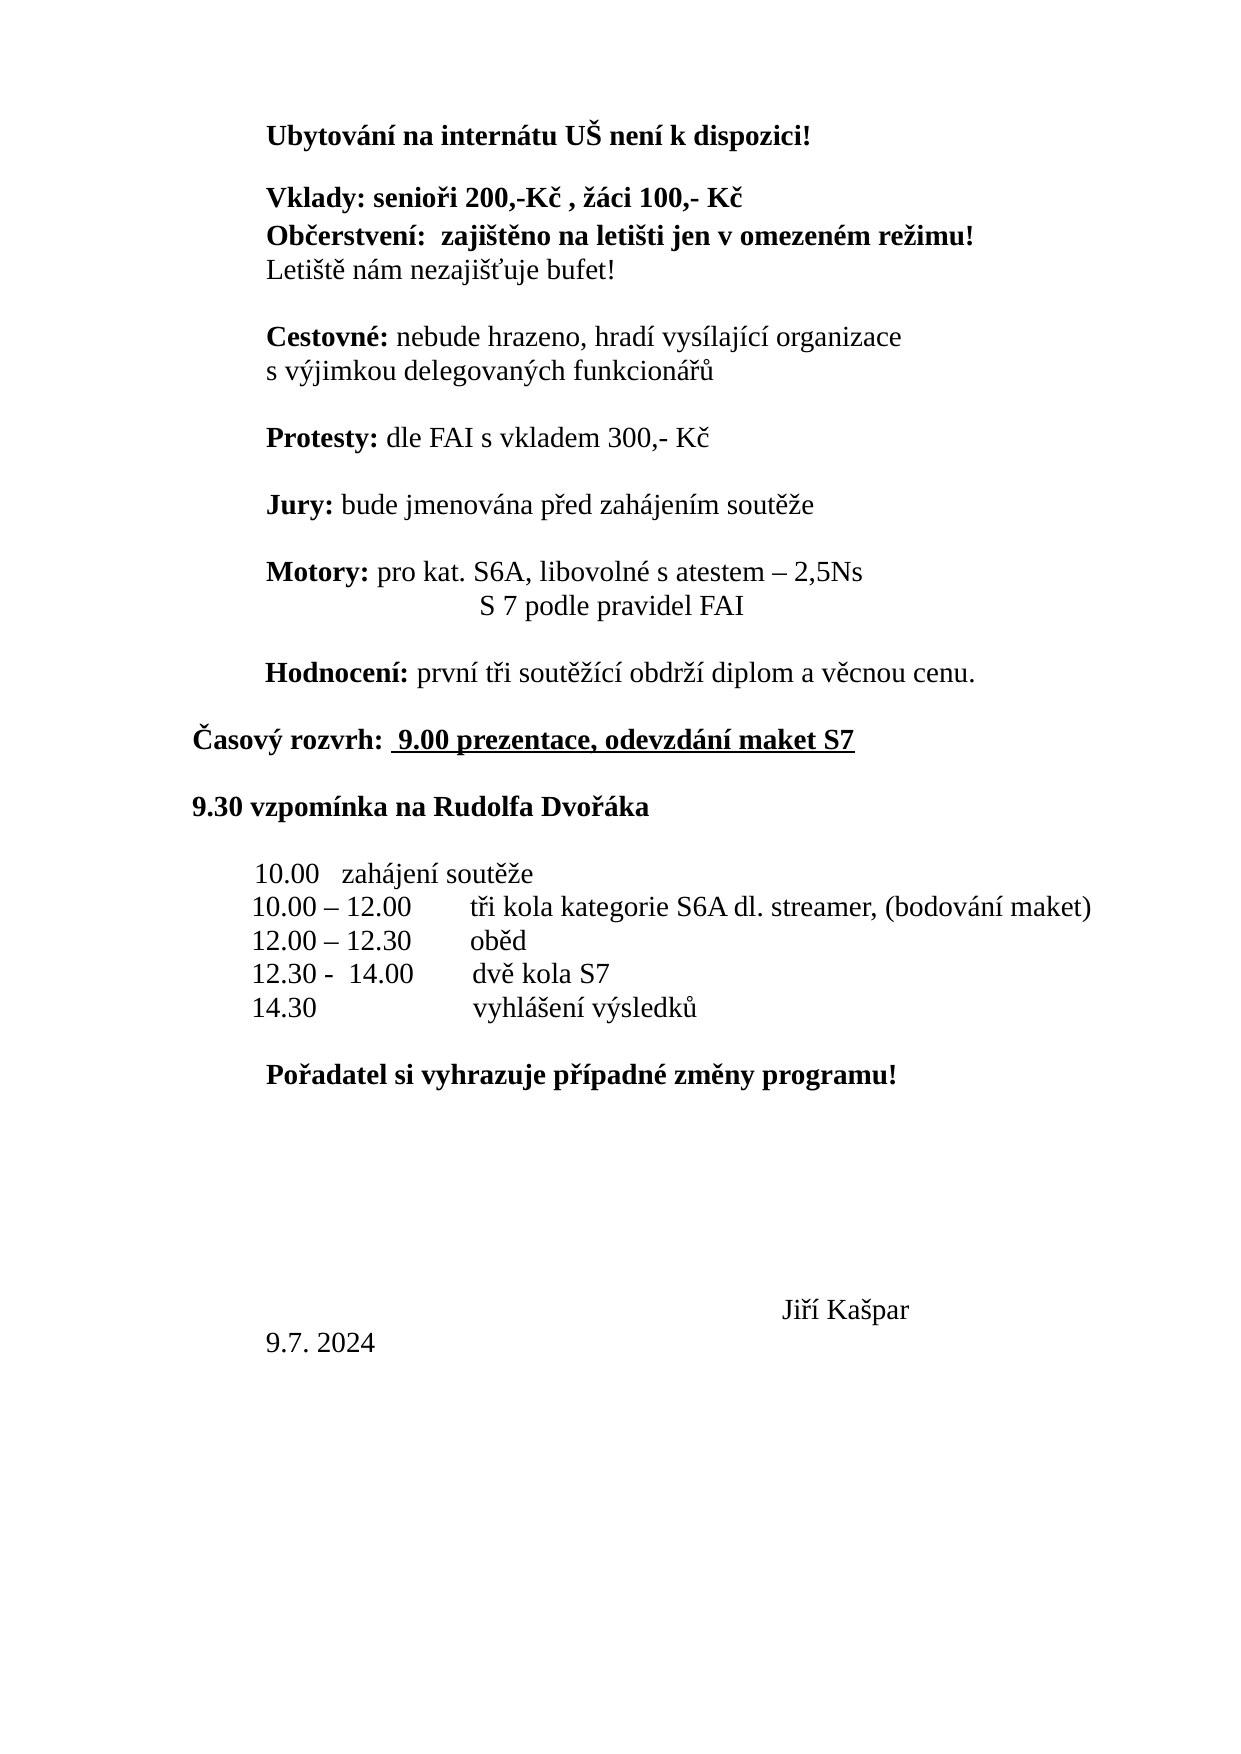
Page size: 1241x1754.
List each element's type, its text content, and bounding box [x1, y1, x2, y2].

text 9.7. 2024 [192, 1326, 1122, 1359]
text Protesty: dle FAI s vkladem 300,- Kč [118, 420, 1122, 453]
text Časový rozvrh: 9.00 prezentace, odevzdání maket S7 [118, 722, 1122, 755]
text Cestovné: nebude hrazeno, hradí vysílající organizace [118, 319, 1122, 353]
text Vklady: senioři 200,-Kč , žáci 100,- Kč [192, 180, 1122, 214]
text 10.00 – 12.00 tři kola kategorie S6A dl. streamer, (bodování maket) [251, 889, 1122, 923]
text Občerstvení: zajištěno na letišti jen v omezeném režimu! [118, 214, 1122, 252]
text Jury: bude jmenována před zahájením soutěže [118, 487, 1122, 521]
text Motory: pro kat. S6A, libovolné s atestem – 2,5Ns [118, 554, 1122, 588]
text Letiště nám nezajišťuje bufet! [118, 252, 1122, 286]
text 9.30 vzpomínka na Rudolfa Dvořáka [118, 789, 1122, 822]
text s výjimkou delegovaných funkcionářů [118, 353, 1122, 386]
text Pořadatel si vyhrazuje případné změny programu! [118, 1057, 1122, 1091]
text Jiří Kašpar [708, 1292, 1122, 1326]
text 14.30 vyhlášení výsledků [251, 990, 1122, 1024]
text Hodnocení: první tři soutěžící obdrží diplom a věcnou cenu. [265, 655, 1122, 688]
text 12.30 - 14.00 dvě kola S7 [251, 957, 1122, 990]
text 10.00 zahájení soutěže [118, 856, 1122, 889]
text Ubytování na internátu UŠ není k dispozici! [118, 118, 1122, 152]
text S 7 podle pravidel FAI [118, 588, 1122, 621]
text 12.00 – 12.30 oběd [251, 923, 1122, 957]
